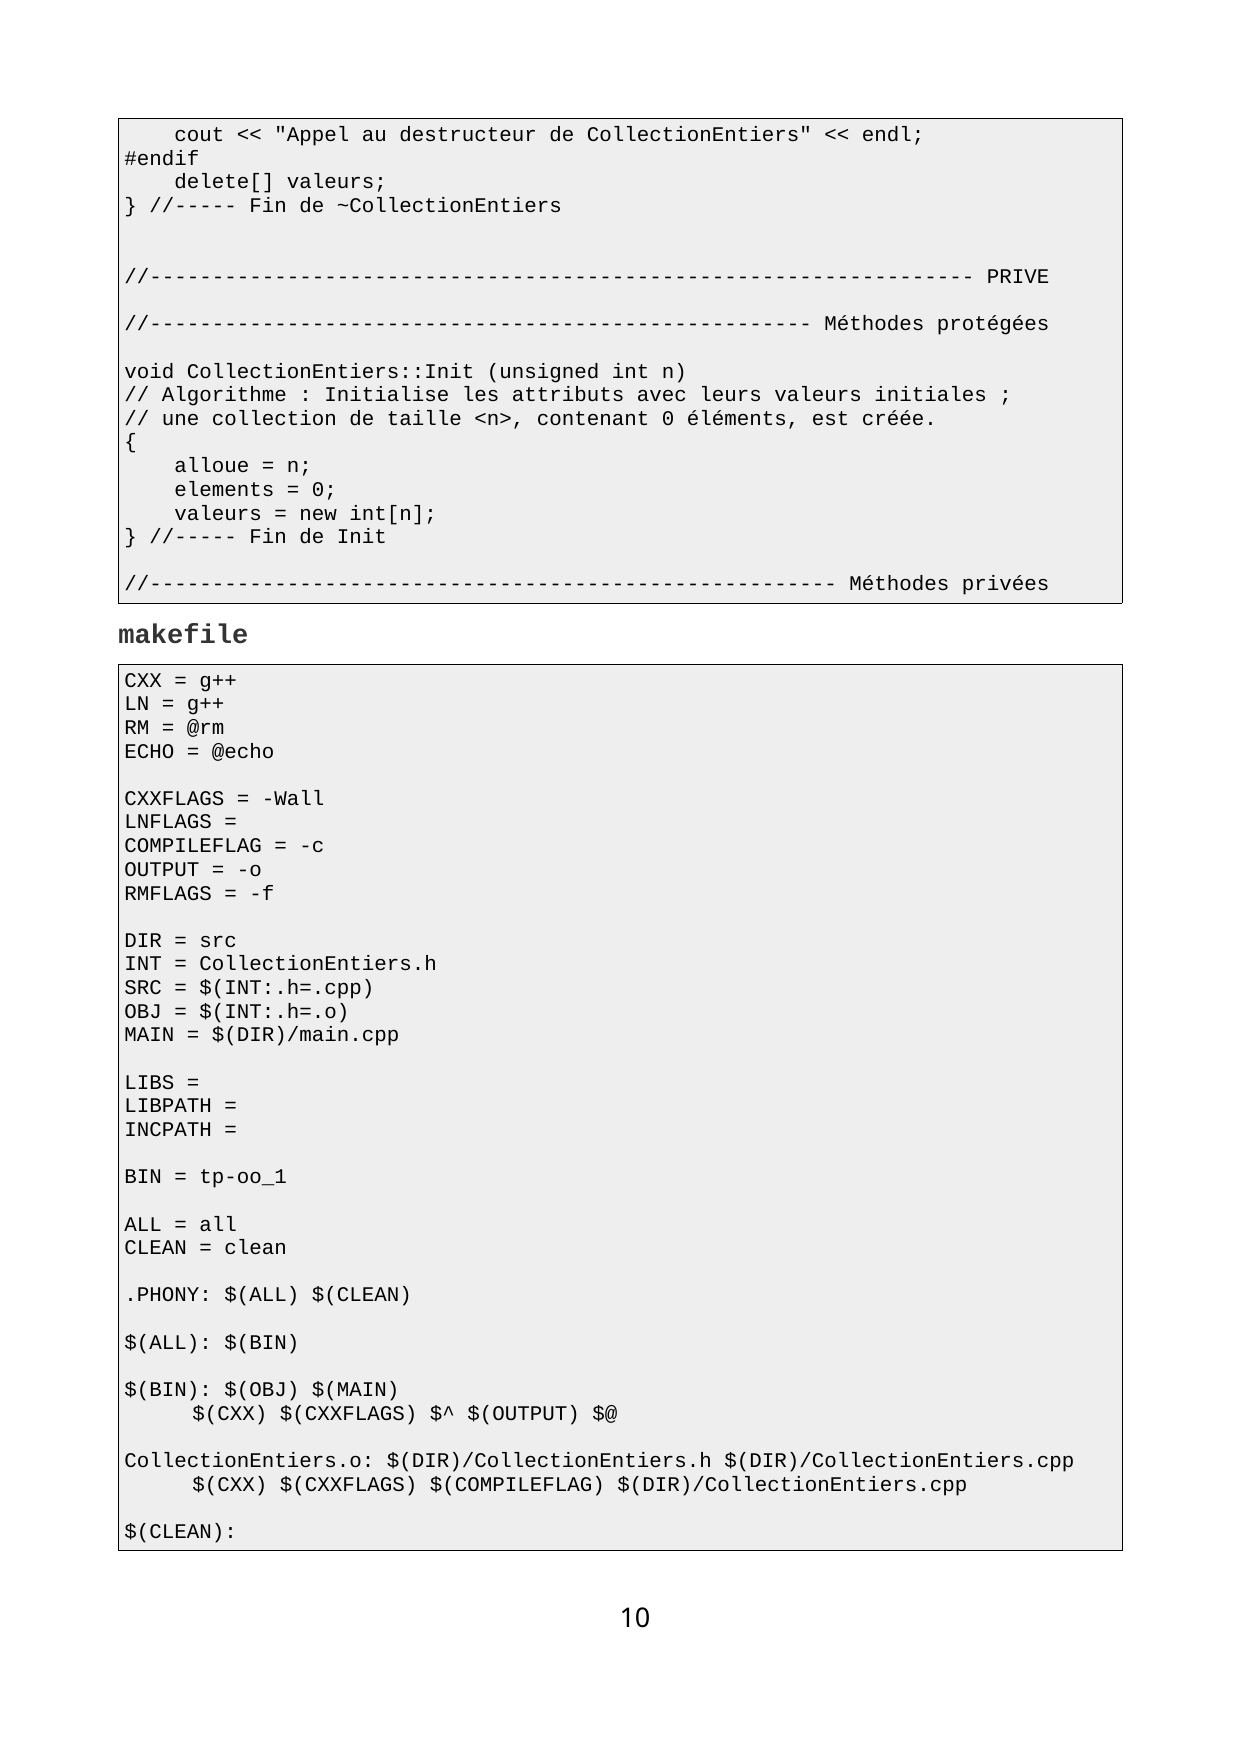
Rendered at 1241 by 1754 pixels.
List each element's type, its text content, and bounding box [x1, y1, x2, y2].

text $(BIN): $(OBJ) $(MAIN) [119, 1373, 1122, 1397]
text $(CXX) $(CXXFLAGS) $^ $(OUTPUT) $@ [119, 1397, 1122, 1420]
text valeurs = new int[n]; [119, 496, 1122, 520]
text DIR = src [119, 924, 1122, 947]
text LIBS = [119, 1066, 1122, 1089]
text ECHO = @echo [119, 734, 1122, 758]
title makefile [118, 621, 1122, 652]
text LNFLAGS = [119, 806, 1122, 829]
text BIN = tp-oo_1 [119, 1160, 1122, 1184]
text MAIN = $(DIR)/main.cpp [119, 1018, 1122, 1042]
text LN = g++ [119, 687, 1122, 711]
text delete[] valeurs; [119, 165, 1122, 189]
text CollectionEntiers.o: $(DIR)/CollectionEntiers.h $(DIR)/CollectionEntiers.cpp [119, 1444, 1122, 1468]
text #endif [119, 142, 1122, 165]
text .PHONY: $(ALL) $(CLEAN) [119, 1278, 1122, 1302]
text ALL = all [119, 1207, 1122, 1231]
text // une collection de taille <n>, contenant 0 éléments, est créée. [119, 402, 1122, 426]
text OUTPUT = -o [119, 853, 1122, 876]
text { [119, 426, 1122, 449]
text void CollectionEntiers::Init (unsigned int n) [119, 354, 1122, 378]
text RM = @rm [119, 711, 1122, 734]
text COMPILEFLAG = -c [119, 829, 1122, 853]
text OBJ = $(INT:.h=.o) [119, 995, 1122, 1018]
text CXX = g++ [119, 665, 1122, 687]
text alloue = n; [119, 449, 1122, 473]
text INCPATH = [119, 1113, 1122, 1137]
text $(ALL): $(BIN) [119, 1326, 1122, 1349]
text $(CLEAN): [119, 1515, 1122, 1550]
text elements = 0; [119, 473, 1122, 496]
text cout << "Appel au destructeur de CollectionEntiers" << endl; [119, 119, 1122, 142]
text //----------------------------------------------------- Méthodes protégées [119, 307, 1122, 331]
text CLEAN = clean [119, 1231, 1122, 1255]
text //------------------------------------------------------- Méthodes privées [119, 567, 1122, 603]
text } //----- Fin de ~CollectionEntiers [119, 189, 1122, 213]
text INT = CollectionEntiers.h [119, 947, 1122, 971]
text SRC = $(INT:.h=.cpp) [119, 971, 1122, 995]
text RMFLAGS = -f [119, 876, 1122, 900]
text $(CXX) $(CXXFLAGS) $(COMPILEFLAG) $(DIR)/CollectionEntiers.cpp [119, 1468, 1122, 1491]
text //------------------------------------------------------------------ PRIVE [119, 260, 1122, 284]
text CXXFLAGS = -Wall [119, 782, 1122, 806]
text // Algorithme : Initialise les attributs avec leurs valeurs initiales ; [119, 378, 1122, 402]
text } //----- Fin de Init [119, 520, 1122, 544]
text LIBPATH = [119, 1089, 1122, 1113]
